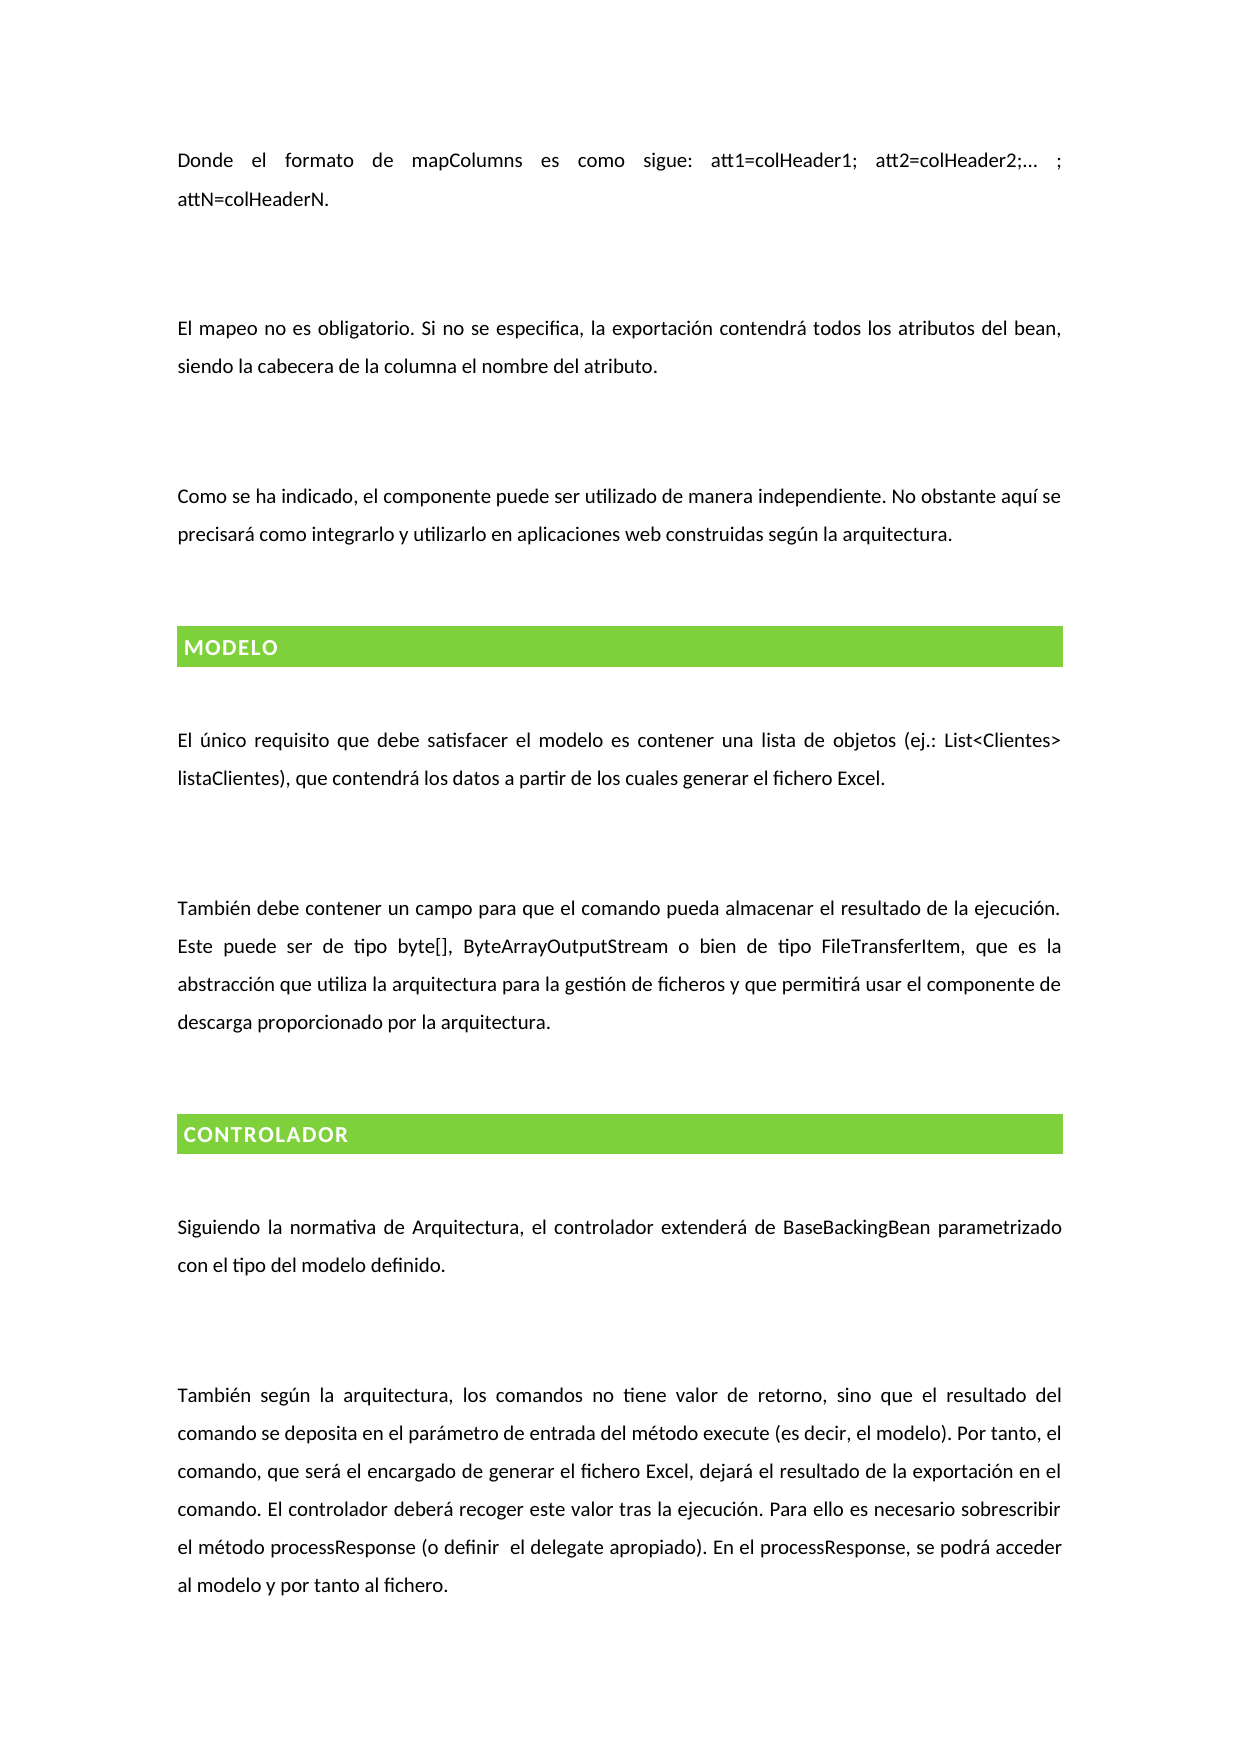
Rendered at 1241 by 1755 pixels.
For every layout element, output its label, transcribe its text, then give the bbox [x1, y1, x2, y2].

text Siguiendo la normativa de Arquitectura, el controlador extenderá de BaseBackingBean parametrizado con el tipo del modelo definido. [177, 1214, 1063, 1278]
text El único requisito que debe satisfacer el modelo es contener una lista de objetos (ej.: List<Clientes> listaClientes), que contendrá los datos a partir de los cuales generar el fichero Excel. [177, 727, 1063, 790]
text Donde el formato de mapColumns es como sigue: att1=colHeader1; att2=colHeader2;... ; attN=colHeaderN. [177, 148, 1063, 211]
text También según la arquitectura, los comandos no tiene valor de retorno, sino que el resultado del comando se deposita en el parámetro de entrada del método execute (es decir, el modelo). Por tanto, el comando, que será el encargado de generar el fichero Excel, dejará el resultado de la exportación en el comando. El controlador deberá recoger este valor tras la ejecución. Para ello es necesario sobrescribir el método processResponse (o definir el delegate apropiado). En el processResponse, se podrá acceder al modelo y por tanto al fichero. [177, 1382, 1063, 1598]
subtitle Controlador [184, 1120, 1057, 1148]
text El mapeo no es obligatorio. Si no se especifica, la exportación contendrá todos los atributos del bean, siendo la cabecera de la columna el nombre del atributo. [177, 316, 1063, 379]
text También debe contener un campo para que el comando pueda almacenar el resultado de la ejecución. Este puede ser de tipo byte[], ByteArrayOutputStream o bien de tipo FileTransferItem, que es la abstracción que utiliza la arquitectura para la gestión de ficheros y que permitirá usar el componente de descarga proporcionado por la arquitectura. [177, 895, 1063, 1034]
text Como se ha indicado, el componente puede ser utilizado de manera independiente. No obstante aquí se precisará como integrarlo y utilizarlo en aplicaciones web construidas según la arquitectura. [177, 483, 1063, 547]
subtitle Modelo [184, 633, 1057, 661]
